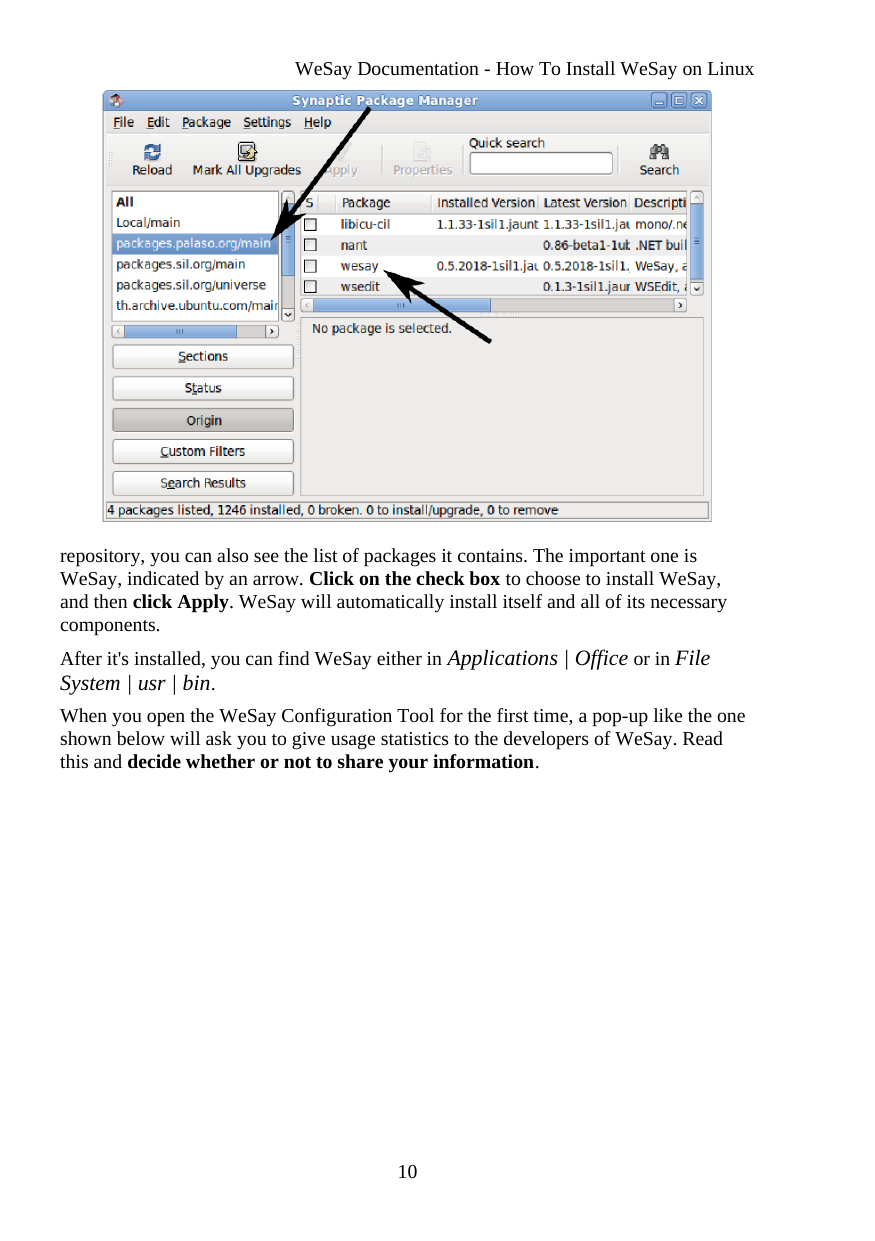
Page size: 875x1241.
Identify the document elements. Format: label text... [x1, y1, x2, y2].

text After it's installed, you can find WeSay either in Applications | Office or in File System | usr | bin. [60, 644, 754, 695]
text repository, you can also see the list of packages it contains. The important one is WeSay, indicated by an arrow. Click on the check box to choose to install WeSay, and then click Apply. WeSay will automatically install itself and all of its necessary components. [60, 90, 754, 636]
text When you open the WeSay Configuration Tool for the first time, a pop-up like the one shown below will ask you to give usage statistics to the developers of WeSay. Read this and decide whether or not to share your information. [60, 704, 754, 772]
picture [102, 90, 712, 522]
